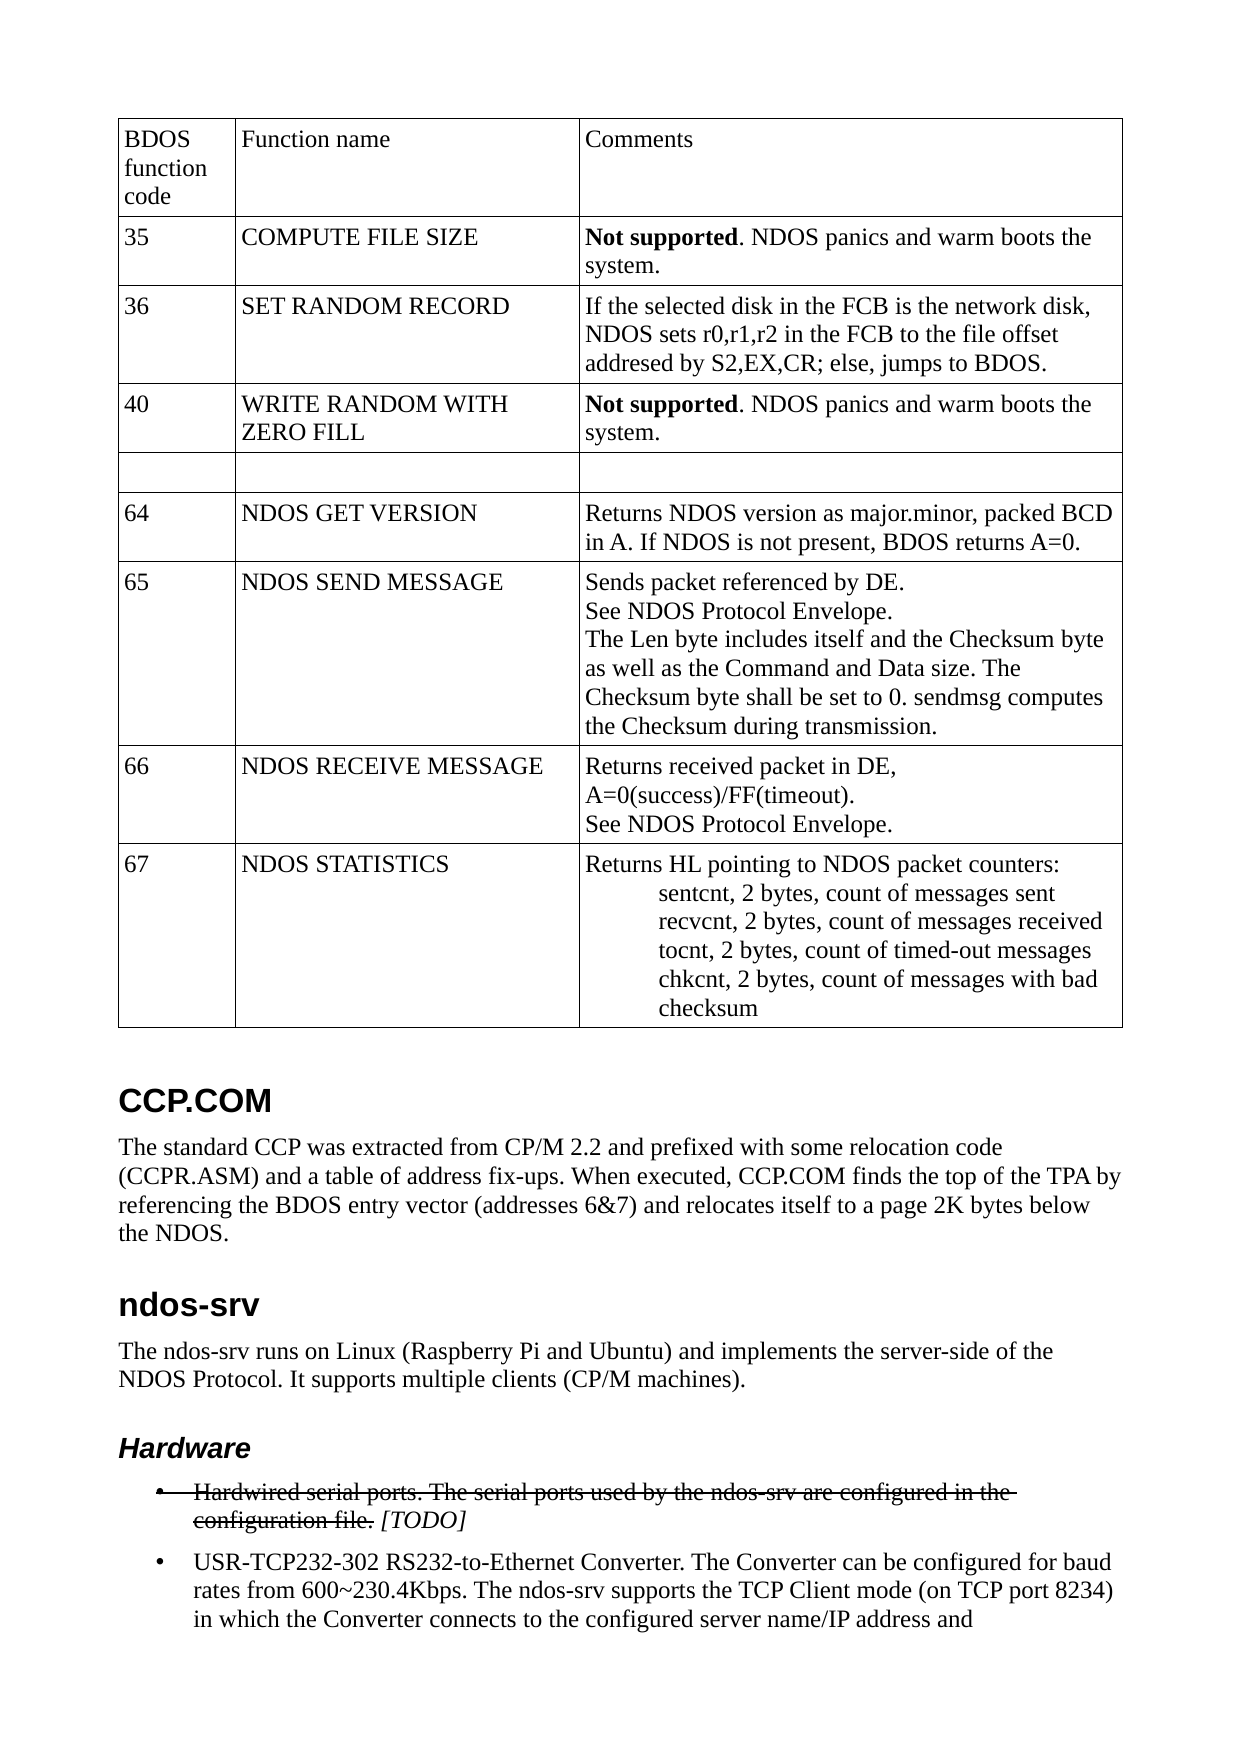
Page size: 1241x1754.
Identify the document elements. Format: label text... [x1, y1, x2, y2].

table_cell 40 [119, 384, 235, 452]
table_cell 35 [119, 217, 235, 285]
table_cell Returns NDOS version as major.minor, packed BCD in A. If NDOS is not present, BDOS returns A=0. [580, 493, 1122, 561]
table_cell [236, 453, 579, 492]
list USR-TCP232-302 RS232-to-Ethernet Converter. The Converter can be configured for baud rates from 600~230.4Kbps. The ndos-srv supports the TCP Client mode (on TCP port 8234) in which the Converter connects to the configured server name/IP address and [156, 1547, 1122, 1633]
table_cell 36 [119, 286, 235, 383]
table_cell Returns HL pointing to NDOS packet counters: sentcnt, 2 bytes, count of messages sent recvcnt, 2 bytes, count of messages received tocnt, 2 bytes, count of timed-out messages chkcnt, 2 bytes, count of messages with bad checksum [580, 844, 1122, 1027]
table_cell 64 [119, 493, 235, 561]
table_cell SET RANDOM RECORD [236, 286, 579, 383]
text The standard CCP was extracted from CP/M 2.2 and prefixed with some relocation code (CCPR.ASM) and a table of address fix-ups. When executed, CCP.COM finds the top of the TPA by referencing the BDOS entry vector (addresses 6&7) and relocates itself to a page 2K bytes below the NDOS. [118, 1132, 1122, 1247]
table_cell [119, 453, 235, 492]
table_header Function name [236, 119, 579, 216]
table_header BDOS function code [119, 119, 235, 216]
table_cell NDOS STATISTICS [236, 844, 579, 1027]
subtitle CCP.COM [118, 1081, 1122, 1120]
table_cell NDOS SEND MESSAGE [236, 562, 579, 745]
table_cell 65 [119, 562, 235, 745]
table_cell Not supported. NDOS panics and warm boots the system. [580, 384, 1122, 452]
table_cell Sends packet referenced by DE. See NDOS Protocol Envelope. The Len byte includes itself and the Checksum byte as well as the Command and Data size. The Checksum byte shall be set to 0. sendmsg computes the Checksum during transmission. [580, 562, 1122, 745]
table_cell NDOS GET VERSION [236, 493, 579, 561]
table_cell WRITE RANDOM WITH ZERO FILL [236, 384, 579, 452]
table_cell If the selected disk in the FCB is the network disk, NDOS sets r0,r1,r2 in the FCB to the file offset addresed by S2,EX,CR; else, jumps to BDOS. [580, 286, 1122, 383]
table_cell Not supported. NDOS panics and warm boots the system. [580, 217, 1122, 285]
table_cell 67 [119, 844, 235, 1027]
table_header Comments [580, 119, 1122, 216]
table_cell NDOS RECEIVE MESSAGE [236, 746, 579, 843]
table_cell COMPUTE FILE SIZE [236, 217, 579, 285]
subtitle ndos-srv [118, 1285, 1122, 1323]
list Hardwired serial ports. The serial ports used by the ndos-srv are configured in the configuration file. [TODO] [156, 1477, 1122, 1534]
table_cell [580, 453, 1122, 492]
table_cell 66 [119, 746, 235, 843]
subtitle Hardware [118, 1431, 1122, 1464]
table_cell Returns received packet in DE, A=0(success)/FF(timeout). See NDOS Protocol Envelope. [580, 746, 1122, 843]
text The ndos-srv runs on Linux (Raspberry Pi and Ubuntu) and implements the server-side of the NDOS Protocol. It supports multiple clients (CP/M machines). [118, 1336, 1122, 1393]
